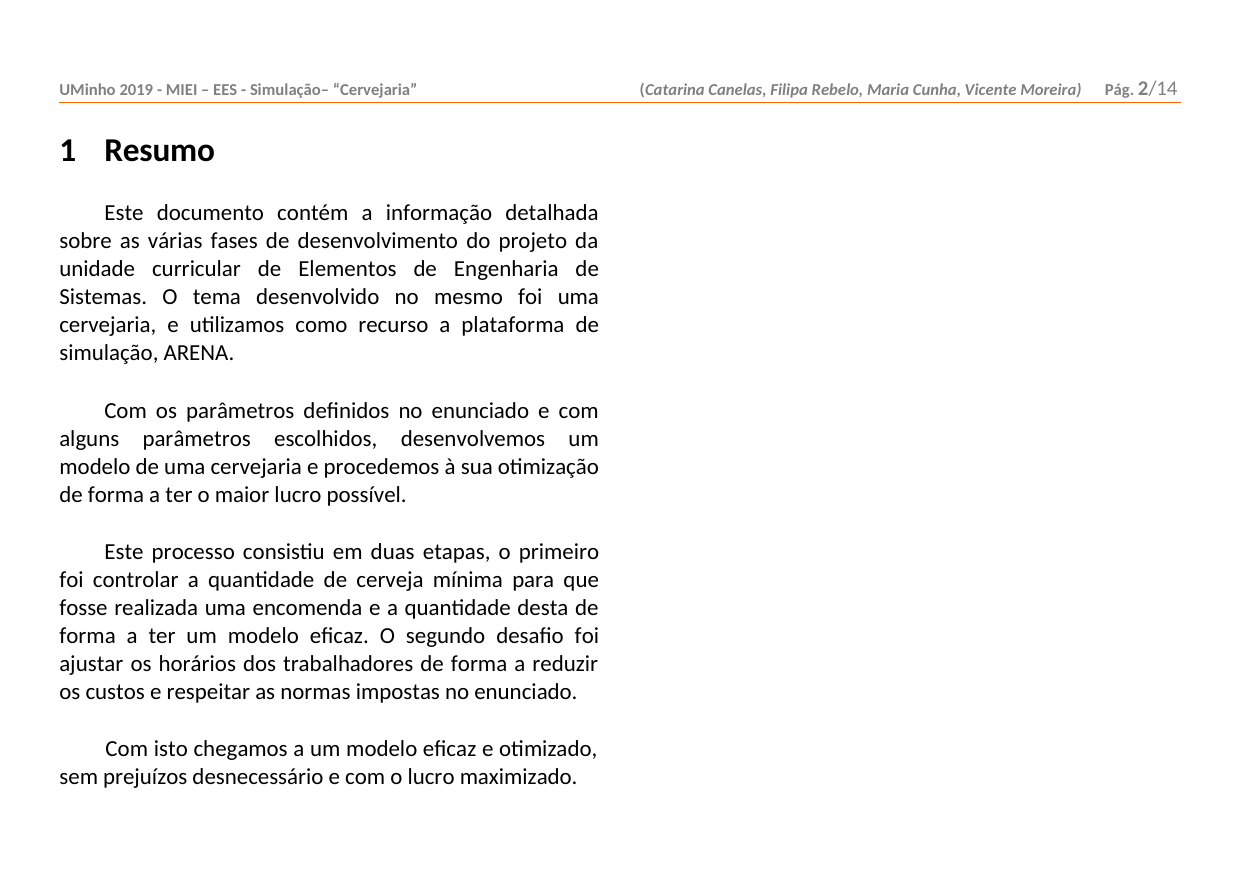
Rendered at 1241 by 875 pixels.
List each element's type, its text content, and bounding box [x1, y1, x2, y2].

text Este documento contém a informação detalhada sobre as várias fases de desenvolvimento do projeto da unidade curricular de Elementos de Engenharia de Sistemas. O tema desenvolvido no mesmo foi uma cervejaria, e utilizamos como recurso a plataforma de simulação, ARENA. [59, 198, 599, 367]
subtitle Resumo [59, 128, 599, 169]
text Com isto chegamos a um modelo eficaz e otimizado, sem prejuízos desnecessário e com o lucro maximizado. [59, 734, 599, 790]
text Este processo consistiu em duas etapas, o primeiro foi controlar a quantidade de cerveja mínima para que fosse realizada uma encomenda e a quantidade desta de forma a ter um modelo eficaz. O segundo desafio foi ajustar os horários dos trabalhadores de forma a reduzir os custos e respeitar as normas impostas no enunciado. [59, 537, 599, 705]
text Com os parâmetros definidos no enunciado e com alguns parâmetros escolhidos, desenvolvemos um modelo de uma cervejaria e procedemos à sua otimização de forma a ter o maior lucro possível. [59, 396, 599, 508]
